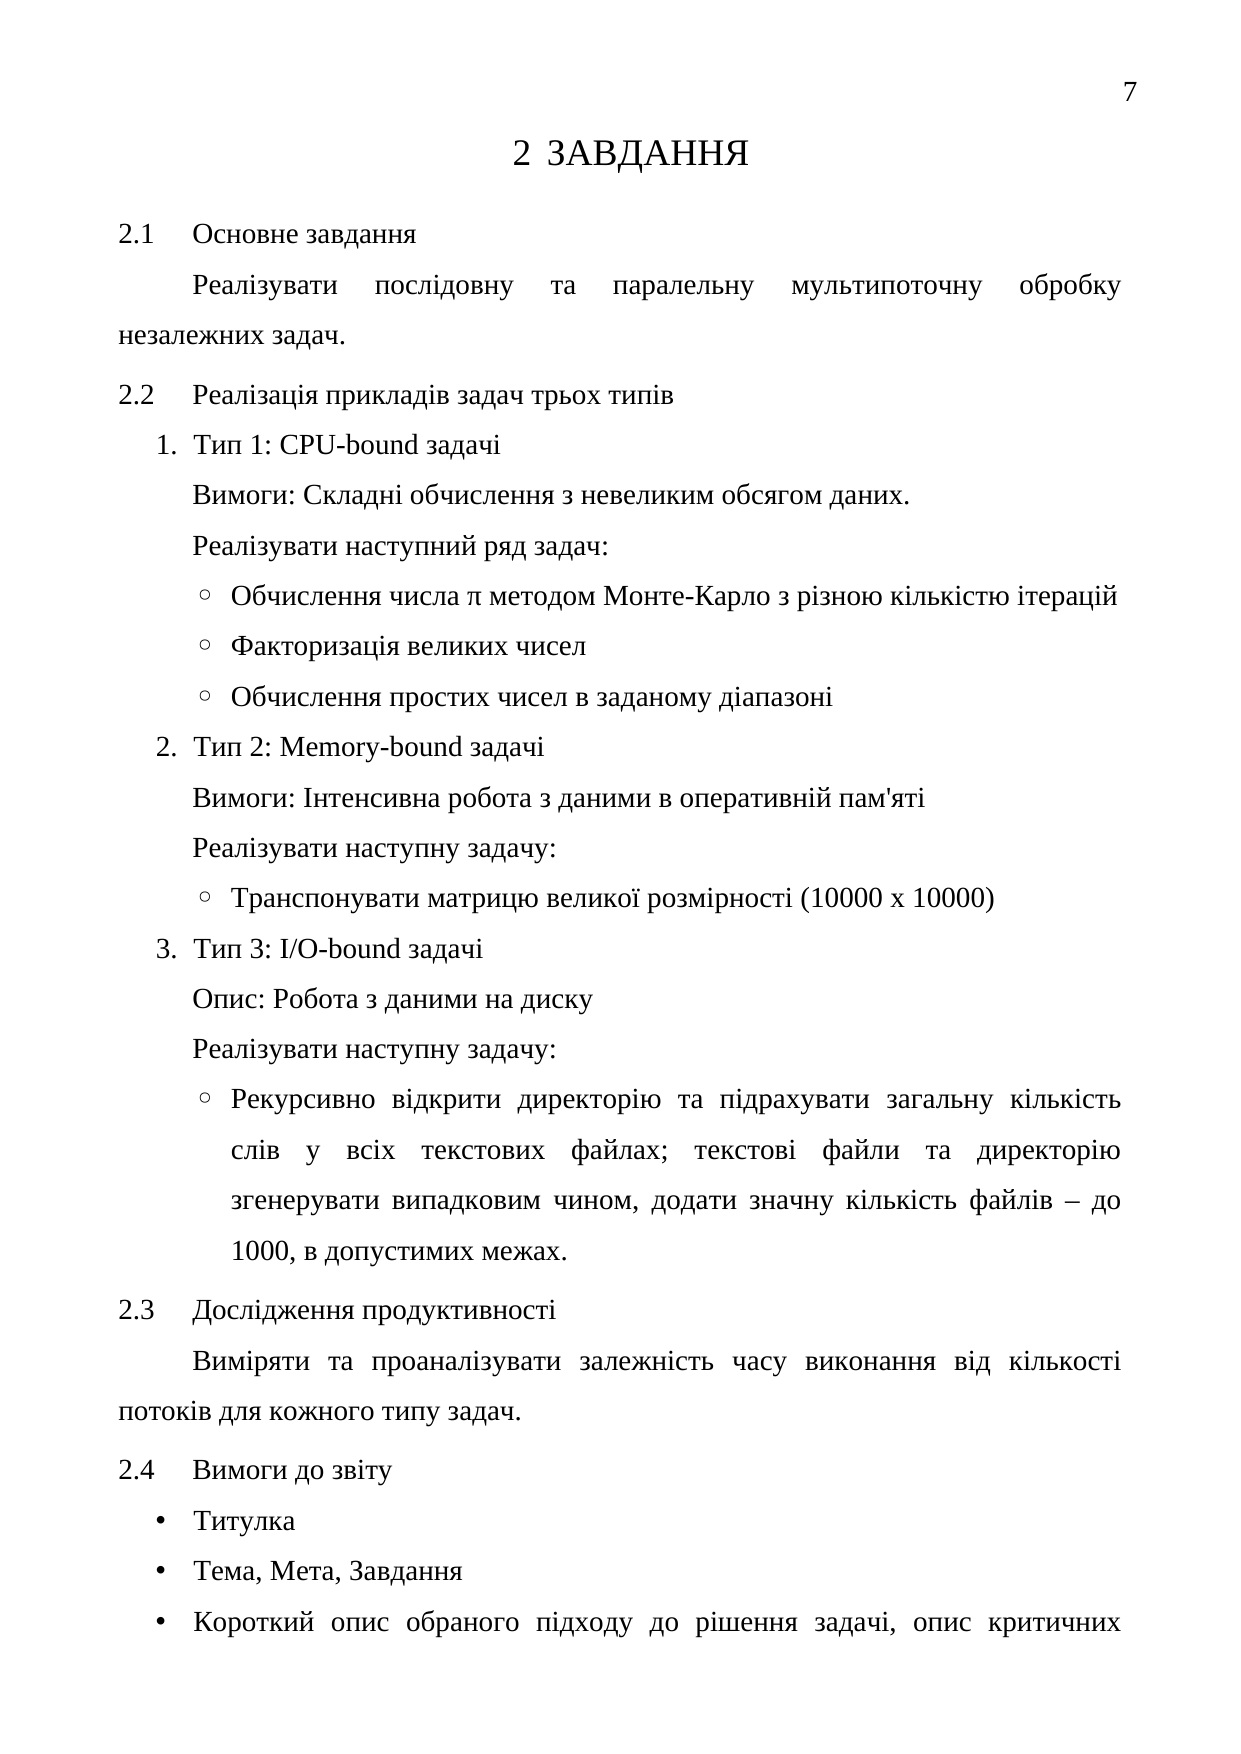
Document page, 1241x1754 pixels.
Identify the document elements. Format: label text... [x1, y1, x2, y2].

text Реалізувати наступну задачу: [118, 1031, 1122, 1065]
list Тип 3: I/O-bound задачі [156, 931, 1122, 964]
list Тип 1: CPU-bound задачі [156, 427, 1122, 461]
text Реалізувати послідовну та паралельну мультипоточну обробку незалежних задач. [118, 267, 1122, 351]
list Обчислення простих чисел в заданому діапазоні [193, 679, 1122, 713]
subtitle Вимоги до звіту [118, 1452, 1122, 1486]
list Обчислення числа π методом Монте-Карло з різною кількістю ітерацій [193, 578, 1122, 612]
subtitle Дослідження продуктивності [118, 1292, 1122, 1326]
text Реалізувати наступний ряд задач: [118, 528, 1122, 561]
subtitle Реалізація прикладів задач трьох типів [118, 377, 1122, 410]
list Тема, Мета, Завдання [156, 1553, 1122, 1587]
list Транспонувати матрицю великої розмірності (10000 х 10000) [193, 880, 1122, 914]
text Опис: Робота з даними на диску [118, 981, 1122, 1014]
list Титулка [156, 1503, 1122, 1536]
list Тип 2: Memory-bound задачі [156, 729, 1122, 763]
text Вимоги: Складні обчислення з невеликим обсягом даних. [118, 477, 1122, 511]
text Реалізувати наступну задачу: [118, 830, 1122, 863]
subtitle Основне завдання [118, 217, 1122, 250]
list Факторизація великих чисел [193, 628, 1122, 662]
text Виміряти та проаналізувати залежність часу виконання від кількості потоків для кожного типу задач. [118, 1343, 1122, 1426]
text Вимоги: Інтенсивна робота з даними в оперативній пам'яті [118, 780, 1122, 813]
list Короткий опис обраного підходу до рішення задачі, опис критичних [156, 1604, 1122, 1637]
list Рекурсивно відкрити директорію та підрахувати загальну кількість слів у всіх текстових файлах; текстові файли та директорію згенерувати випадковим чином, додати значну кількість файлів – до 1000, в допустимих межах. [193, 1082, 1122, 1266]
subtitle Завдання [158, 130, 1104, 173]
